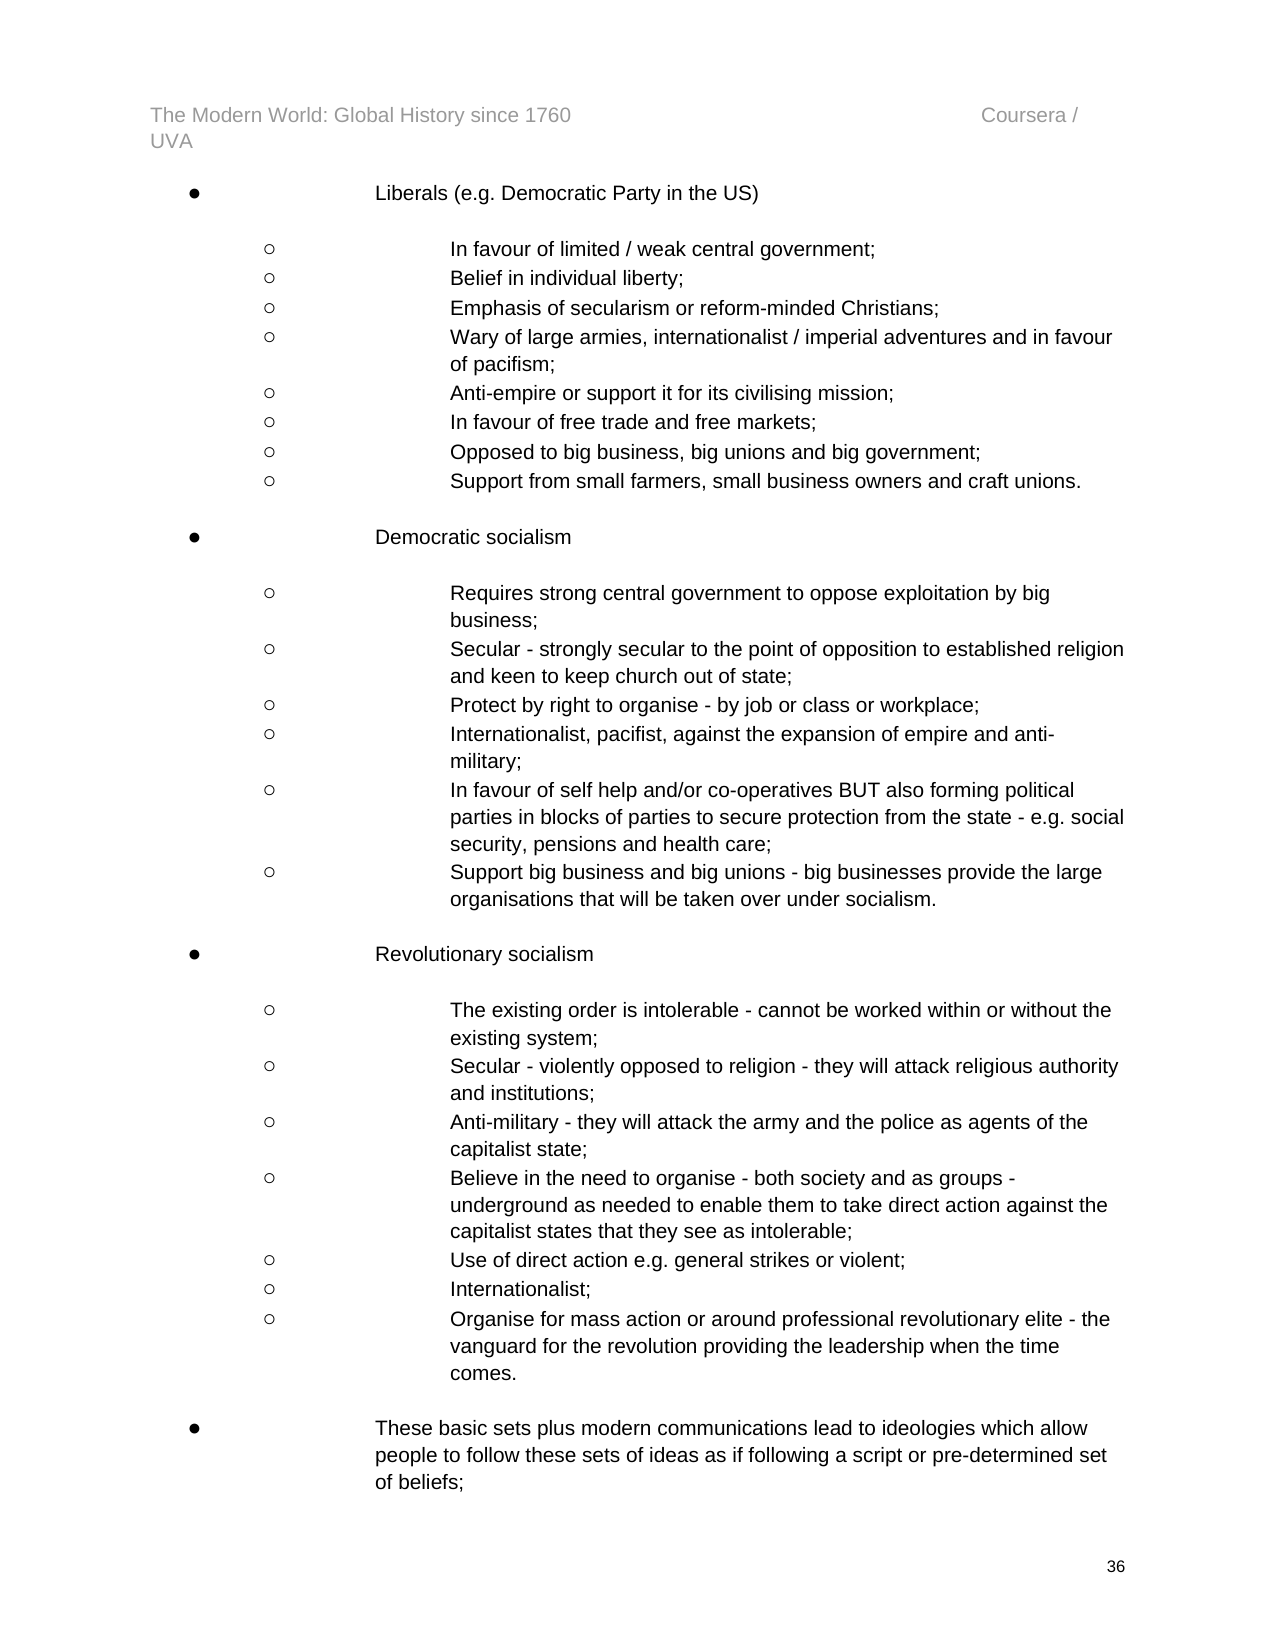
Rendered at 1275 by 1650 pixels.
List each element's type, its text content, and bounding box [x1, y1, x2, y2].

list These basic sets plus modern communications lead to ideologies which allow people to follow these sets of ideas as if following a script or pre-determined set of beliefs; [187, 1414, 1125, 1493]
list In favour of free trade and free markets; [262, 409, 1125, 434]
list Internationalist; [262, 1276, 1125, 1302]
list In favour of limited / weak central government; [262, 236, 1125, 261]
list Protect by right to organise - by job or class or workplace; [262, 691, 1125, 717]
list Liberals (e.g. Democratic Party in the US) [187, 180, 1125, 205]
list Belief in individual liberty; [262, 265, 1125, 291]
list Secular - violently opposed to religion - they will attack religious authority and institutions; [262, 1053, 1125, 1105]
list Opposed to big business, big unions and big government; [262, 438, 1125, 464]
list Organise for mass action or around professional revolutionary elite - the vanguard for the revolution providing the leadership when the time comes. [262, 1306, 1125, 1384]
list Anti-military - they will attack the army and the police as agents of the capitalist state; [262, 1109, 1125, 1161]
list Use of direct action e.g. general strikes or violent; [262, 1247, 1125, 1272]
list Secular - strongly secular to the point of opposition to established religion and keen to keep church out of state; [262, 636, 1125, 688]
list Requires strong central government to oppose exploitation by big business; [262, 580, 1125, 632]
list Revolutionary socialism [187, 941, 1125, 967]
list Believe in the need to organise - both society and as groups - underground as needed to enable them to take direct action against the capitalist states that they see as intolerable; [262, 1164, 1125, 1243]
list The existing order is intolerable - cannot be worked within or without the existing system; [262, 997, 1125, 1049]
list Democratic socialism [187, 524, 1125, 549]
list Support big business and big unions - big businesses provide the large organisations that will be taken over under socialism. [262, 859, 1125, 911]
list Anti-empire or support it for its civilising mission; [262, 379, 1125, 405]
list In favour of self help and/or co-operatives BUT also forming political parties in blocks of parties to secure protection from the state - e.g. social security, pensions and health care; [262, 776, 1125, 855]
list Wary of large armies, internationalist / imperial adventures and in favour of pacifism; [262, 324, 1125, 376]
list Emphasis of secularism or reform-minded Christians; [262, 294, 1125, 320]
list Support from small farmers, small business owners and craft unions. [262, 468, 1125, 493]
list Internationalist, pacifist, against the expansion of empire and anti-military; [262, 721, 1125, 773]
